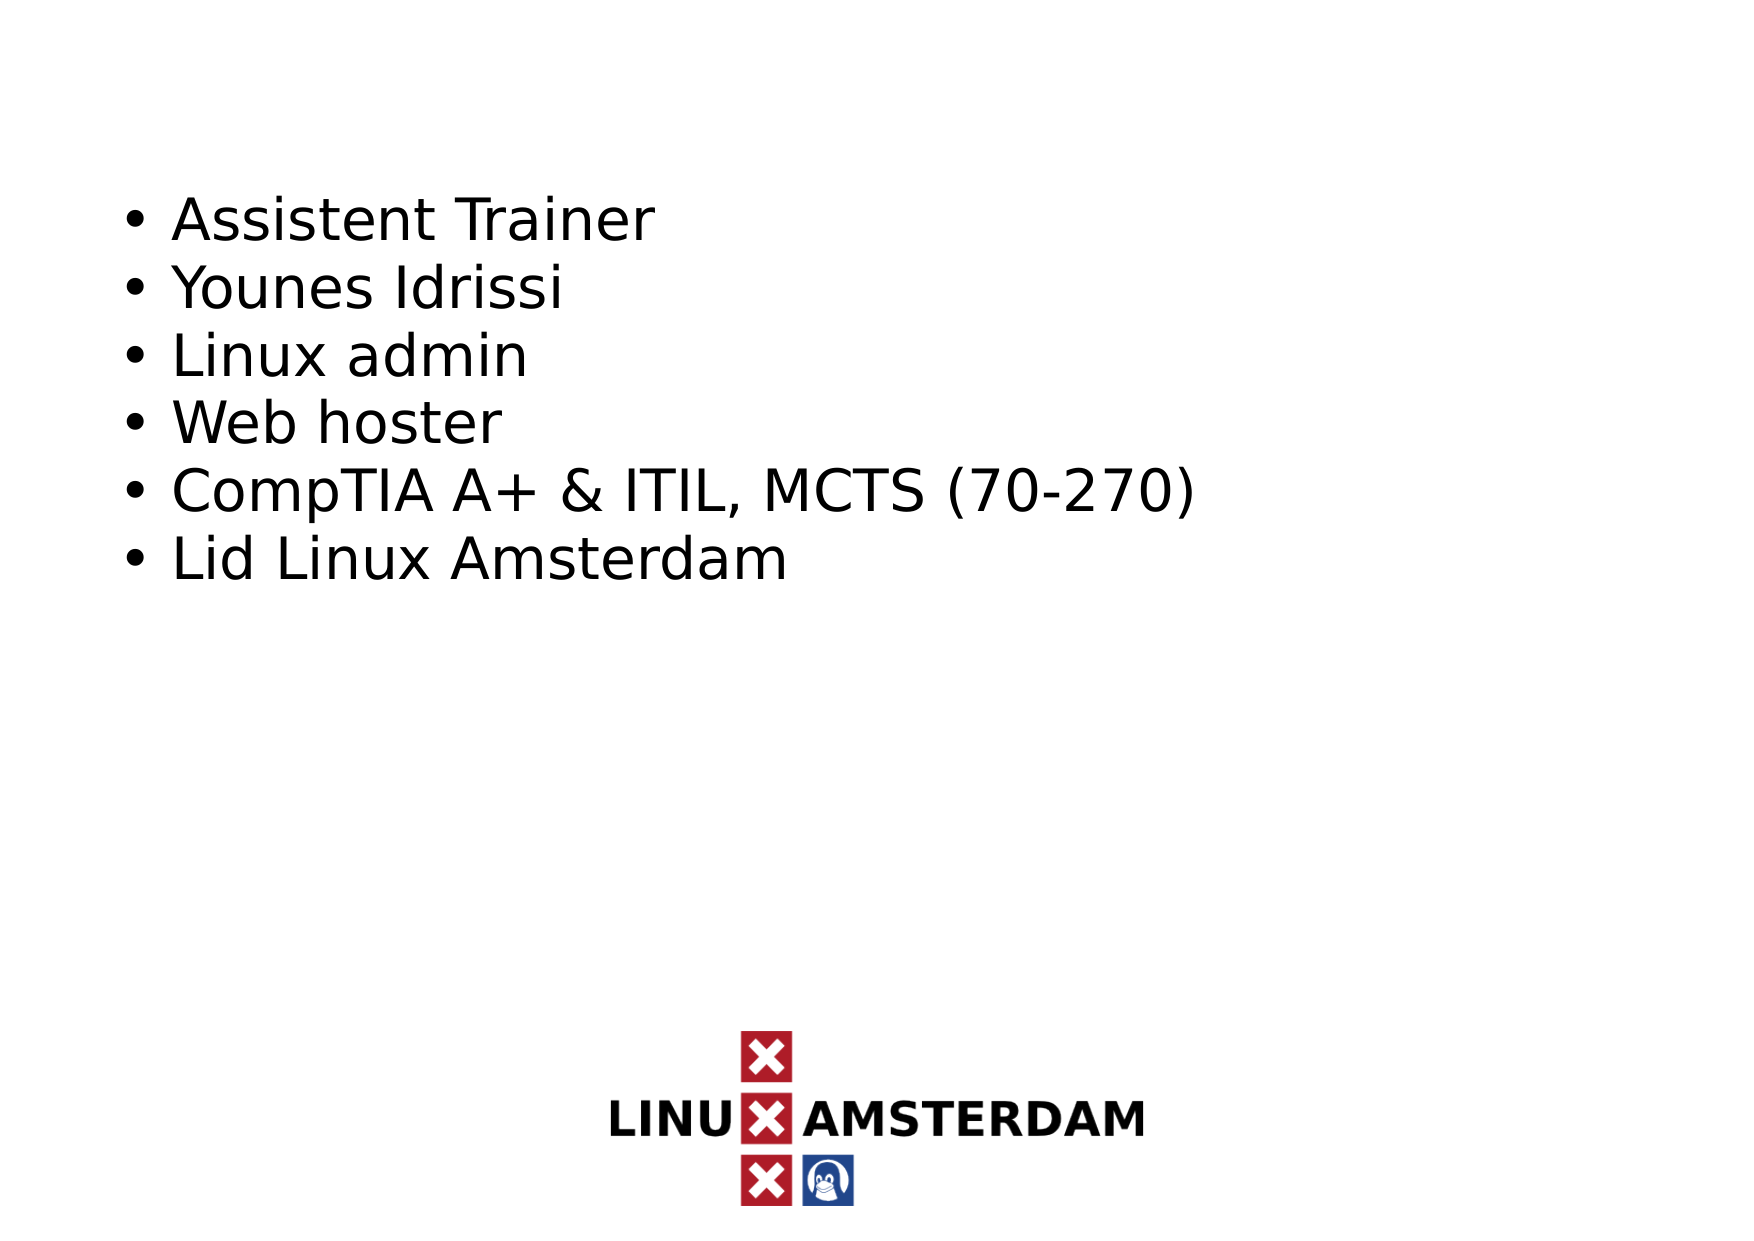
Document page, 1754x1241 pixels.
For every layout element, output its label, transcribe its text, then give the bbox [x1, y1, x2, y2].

text • Assistent Trainer [118, 186, 1636, 254]
text • Web hoster [118, 390, 1636, 458]
text • Lid Linux Amsterdam [118, 526, 1636, 593]
text • CompTIA A+ & ITIL, MCTS (70-270) [118, 458, 1636, 526]
text • Linux admin [118, 322, 1636, 390]
text • Younes Idrissi [118, 254, 1636, 322]
picture [610, 1031, 1144, 1206]
